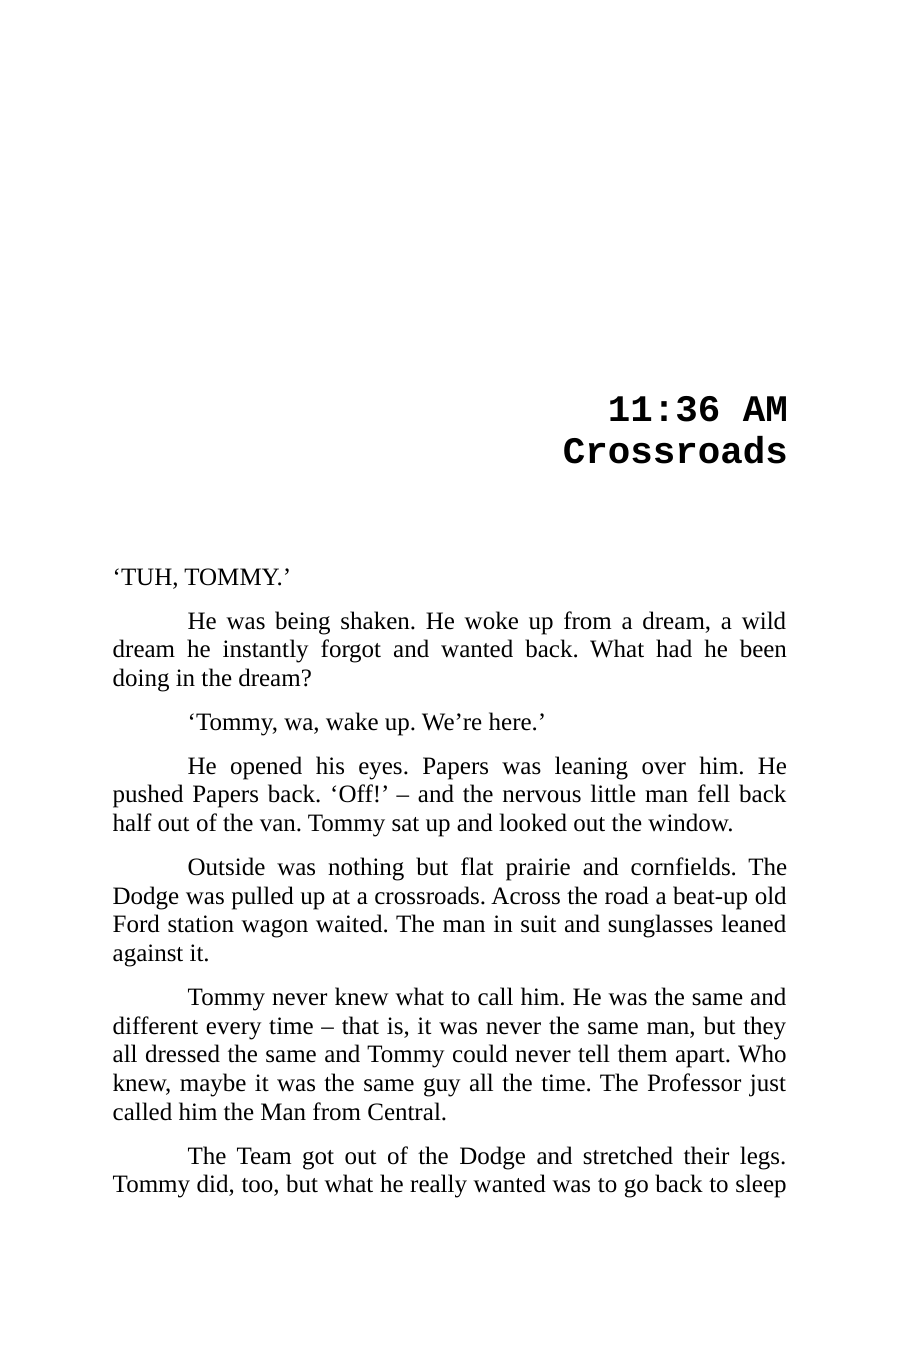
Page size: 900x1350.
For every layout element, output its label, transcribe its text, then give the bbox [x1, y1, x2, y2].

subtitle 11:36 AM Crossroads [112, 390, 787, 475]
text ‘TUH, TOMMY.’ [112, 562, 787, 591]
text He was being shaken. He woke up from a dream, a wild dream he instantly forgot and wanted back. What had he been doing in the dream? [112, 606, 787, 692]
text ‘Tommy, wa, wake up. We’re here.’ [112, 707, 787, 736]
text He opened his eyes. Papers was leaning over him. He pushed Papers back. ‘Off!’ – and the nervous little man fell back half out of the van. Tommy sat up and looked out the window. [112, 751, 787, 837]
text Outside was nothing but flat prairie and cornfields. The Dodge was pulled up at a crossroads. Across the road a beat-up old Ford station wagon waited. The man in suit and sunglasses leaned against it. [112, 852, 787, 967]
text The Team got out of the Dodge and stretched their legs. Tommy did, too, but what he really wanted was to go back to sleep [112, 1141, 787, 1198]
text Tommy never knew what to call him. He was the same and different every time – that is, it was never the same man, but they all dressed the same and Tommy could never tell them apart. Who knew, maybe it was the same guy all the time. The Professor just called him the Man from Central. [112, 982, 787, 1126]
